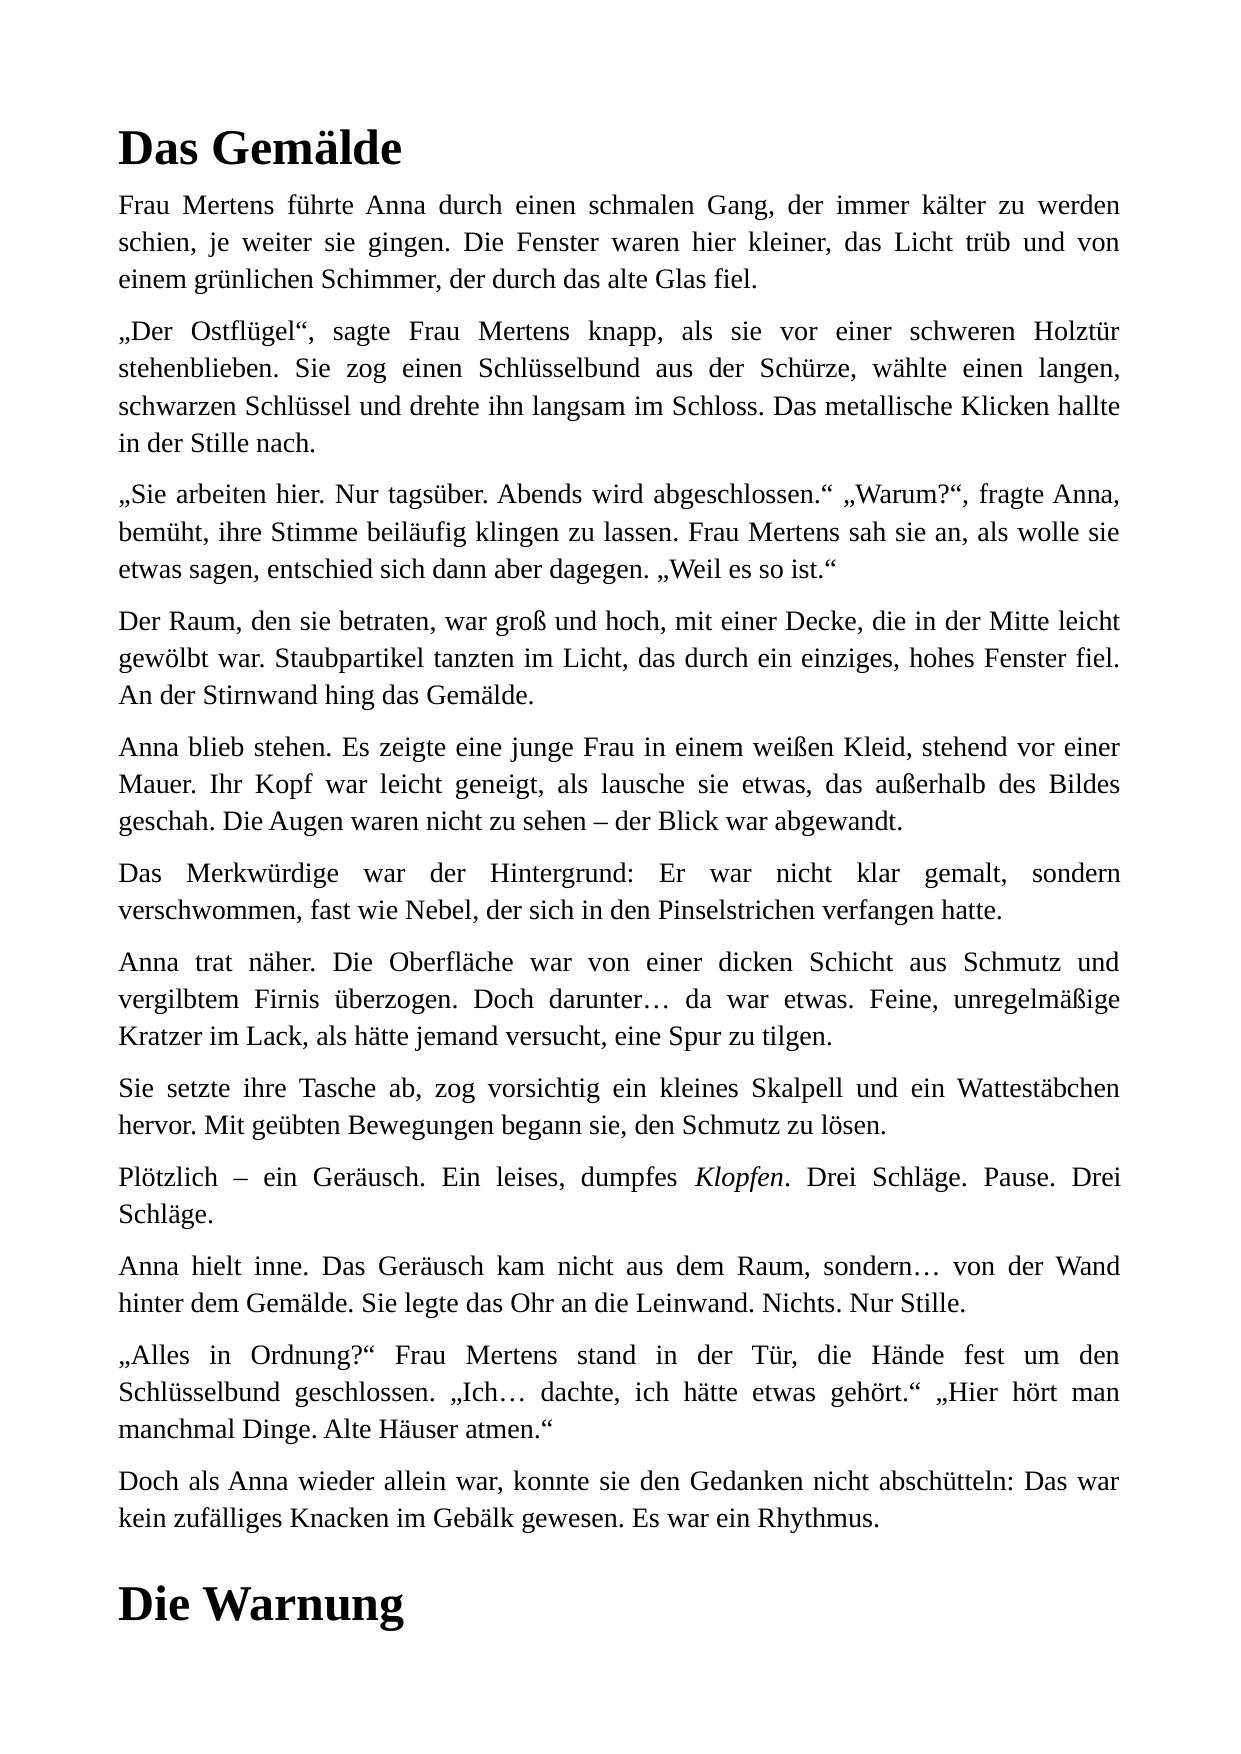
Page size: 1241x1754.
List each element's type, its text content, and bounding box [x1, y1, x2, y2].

text „Sie arbeiten hier. Nur tagsüber. Abends wird abgeschlossen.“ „Warum?“, fragte Anna, bemüht, ihre Stimme beiläufig klingen zu lassen. Frau Mertens sah sie an, als wolle sie etwas sagen, entschied sich dann aber dagegen. „Weil es so ist.“ [118, 478, 1122, 584]
text Das Merkwürdige war der Hintergrund: Er war nicht klar gemalt, sondern verschwommen, fast wie Nebel, der sich in den Pinselstrichen verfangen hatte. [118, 856, 1122, 926]
text Sie setzte ihre Tasche ab, zog vorsichtig ein kleines Skalpell und ein Wattestäbchen hervor. Mit geübten Bewegungen begann sie, den Schmutz zu lösen. [118, 1071, 1122, 1141]
text Doch als Anna wieder allein war, konnte sie den Gedanken nicht abschütteln: Das war kein zufälliges Knacken im Gebälk gewesen. Es war ein Rhythmus. [118, 1464, 1122, 1534]
text „Alles in Ordnung?“ Frau Mertens stand in der Tür, die Hände fest um den Schlüsselbund geschlossen. „Ich… dachte, ich hätte etwas gehört.“ „Hier hört man manchmal Dinge. Alte Häuser atmen.“ [118, 1338, 1122, 1445]
text Plötzlich – ein Geräusch. Ein leises, dumpfes Klopfen. Drei Schläge. Pause. Drei Schläge. [118, 1160, 1122, 1230]
text „Der Ostflügel“, sagte Frau Mertens knapp, als sie vor einer schweren Holztür stehenblieben. Sie zog einen Schlüsselbund aus der Schürze, wählte einen langen, schwarzen Schlüssel und drehte ihn langsam im Schloss. Das metallische Klicken hallte in der Stille nach. [118, 314, 1122, 458]
subtitle Die Warnung [118, 1574, 1122, 1631]
subtitle Das Gemälde [118, 118, 1122, 176]
text Frau Mertens führte Anna durch einen schmalen Gang, der immer kälter zu werden schien, je weiter sie gingen. Die Fenster waren hier kleiner, das Licht trüb und von einem grünlichen Schimmer, der durch das alte Glas fiel. [118, 188, 1122, 295]
text Der Raum, den sie betraten, war groß und hoch, mit einer Decke, die in der Mitte leicht gewölbt war. Staubpartikel tanzten im Licht, das durch ein einziges, hohes Fenster fiel. An der Stirnwand hing das Gemälde. [118, 604, 1122, 711]
text Anna hielt inne. Das Geräusch kam nicht aus dem Raum, sondern… von der Wand hinter dem Gemälde. Sie legte das Ohr an die Leinwand. Nichts. Nur Stille. [118, 1249, 1122, 1319]
text Anna trat näher. Die Oberfläche war von einer dicken Schicht aus Schmutz und vergilbtem Firnis überzogen. Doch darunter… da war etwas. Feine, unregelmäßige Kratzer im Lack, als hätte jemand versucht, eine Spur zu tilgen. [118, 945, 1122, 1052]
text Anna blieb stehen. Es zeigte eine junge Frau in einem weißen Kleid, stehend vor einer Mauer. Ihr Kopf war leicht geneigt, als lausche sie etwas, das außerhalb des Bildes geschah. Die Augen waren nicht zu sehen – der Blick war abgewandt. [118, 730, 1122, 837]
